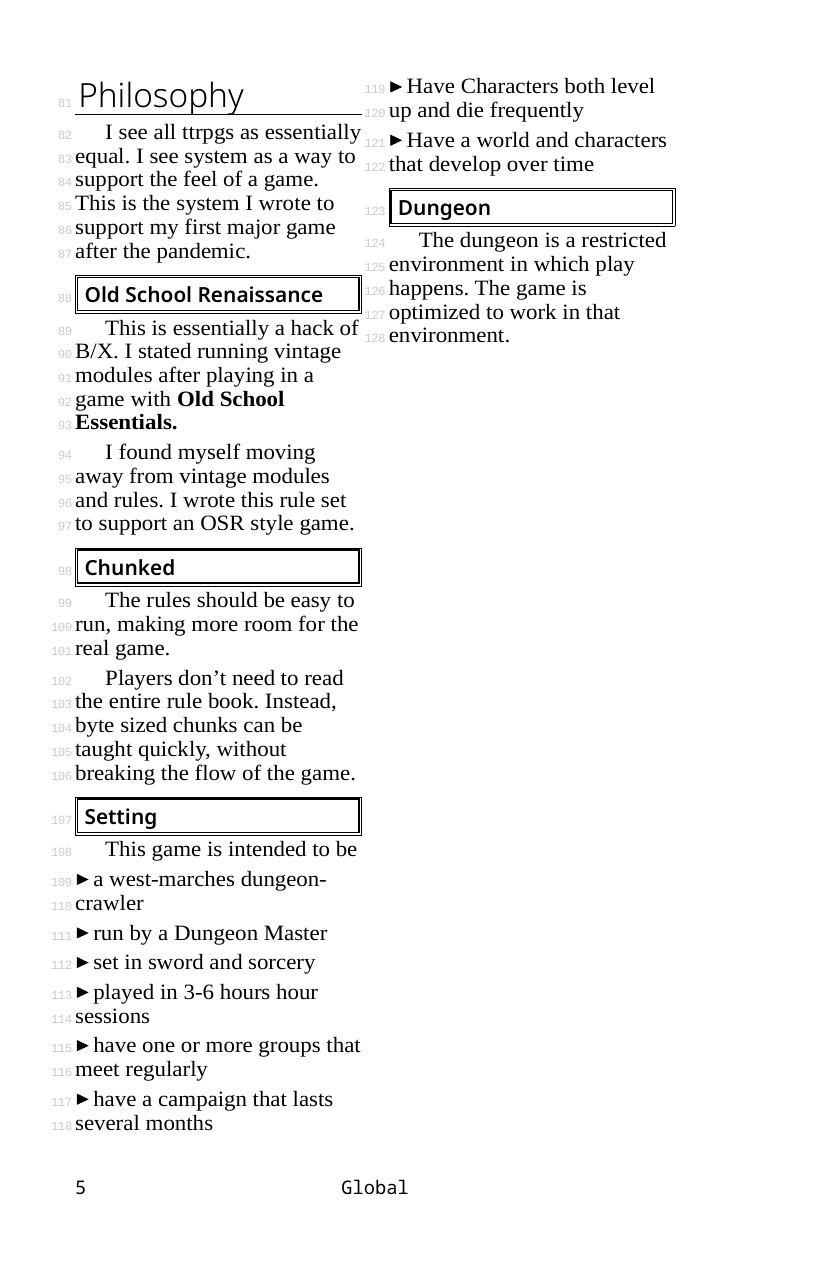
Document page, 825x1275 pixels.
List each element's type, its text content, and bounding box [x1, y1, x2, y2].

list set in sword and sorcery [75, 951, 362, 974]
text This is essentially a hack of B/X. I stated running vintage modules after playing in a game with Old School Essentials. [75, 316, 362, 435]
text I see all ttrpgs as essentially equal. I see system as a way to support the feel of a game. This is the system I wrote to support my first major game after the pandemic. [75, 120, 362, 263]
list a west-marches dungeon-crawler [75, 868, 362, 915]
list run by a Dungeon Master [75, 921, 362, 945]
text This game is intended to be [75, 838, 362, 862]
subtitle Dungeon [392, 191, 672, 223]
subtitle Philosophy [75, 75, 362, 114]
list played in 3-6 hours hour sessions [75, 980, 362, 1028]
list Have Characters both level up and die frequently [388, 75, 675, 122]
list have a campaign that lasts several months [75, 1087, 362, 1135]
text Players don’t need to read the entire rule book. Instead, byte sized chunks can be taught quickly, without breaking the flow of the game. [75, 666, 362, 785]
list Have a world and characters that develop over time [388, 128, 675, 176]
subtitle Setting [78, 800, 358, 832]
text I found myself moving away from vintage modules and rules. I wrote this rule set to support an OSR style game. [75, 441, 362, 536]
text The rules should be easy to run, making more room for the real game. [75, 589, 362, 660]
text The dungeon is a restricted environment in which play happens. The game is optimized to work in that environment. [388, 229, 675, 348]
list have one or more groups that meet regularly [75, 1034, 362, 1081]
subtitle Chunked [78, 551, 358, 582]
